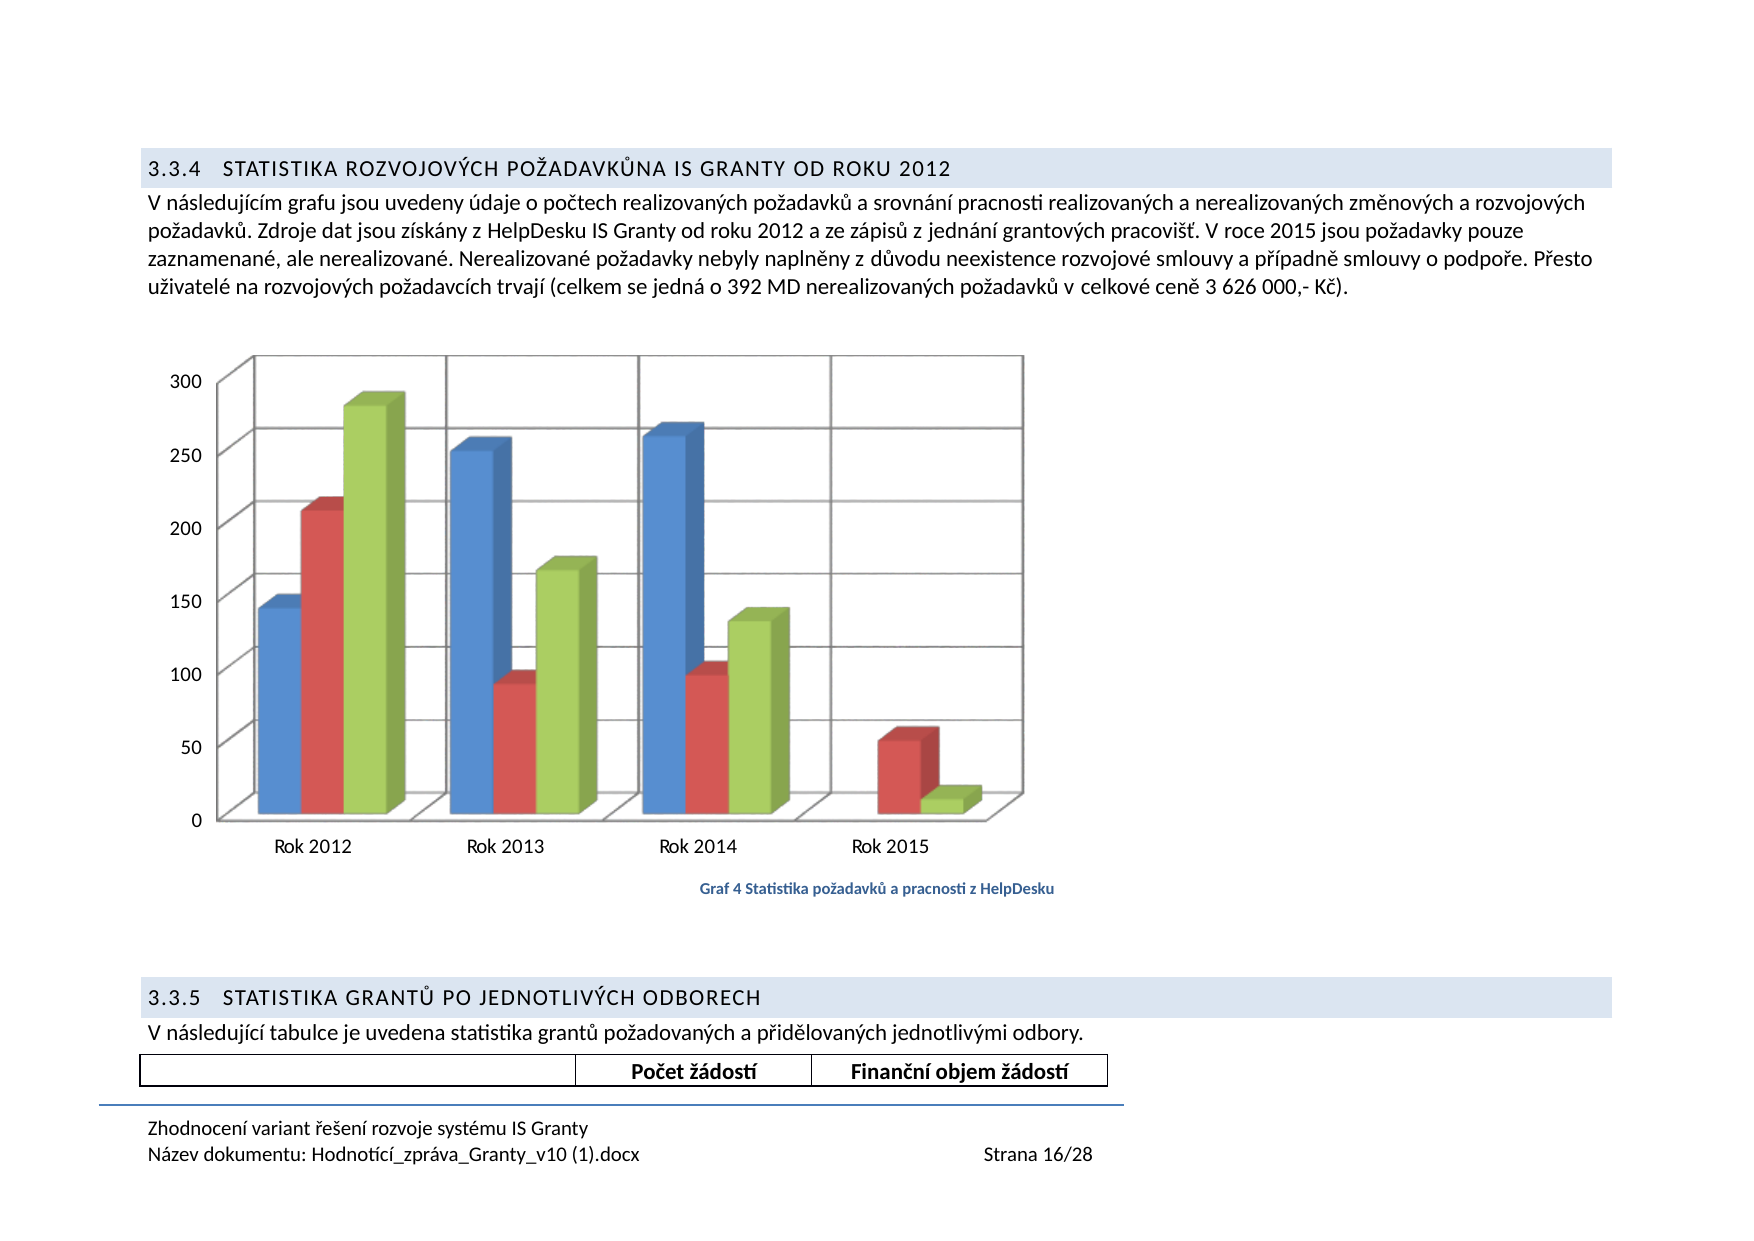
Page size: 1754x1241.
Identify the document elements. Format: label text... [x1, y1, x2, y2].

table_header Počet žádostí [576, 1055, 811, 1085]
subtitle Statistika grantů po jednotlivých odborech [148, 983, 1606, 1011]
subtitle Statistika rozvojových požadavkůna IS Granty od roku 2012 [148, 154, 1606, 182]
table_header Finanční objem žádostí [812, 1055, 1107, 1085]
text Graf 4 Statistika požadavků a pracnosti z HelpDesku [148, 878, 1606, 899]
text V následujícím grafu jsou uvedeny údaje o počtech realizovaných požadavků a srovnání pracnosti realizovaných a nerealizovaných změnových a rozvojových požadavků. Zdroje dat jsou získány z HelpDesku IS Granty od roku 2012 a ze zápisů z jednání grantových pracovišť. V roce 2015 jsou požadavky pouze zaznamenané, ale nerealizované. Nerealizované požadavky nebyly naplněny z důvodu neexistence rozvojové smlouvy a případně smlouvy o podpoře. Přesto uživatelé na rozvojových požadavcích trvají (celkem se jedná o 392 MD nerealizovaných požadavků v celkové ceně 3 626 000,- Kč). [148, 188, 1606, 300]
table_header [141, 1055, 575, 1085]
text V následující tabulce je uvedena statistika grantů požadovaných a přidělovaných jednotlivými odbory. [148, 1018, 1606, 1046]
